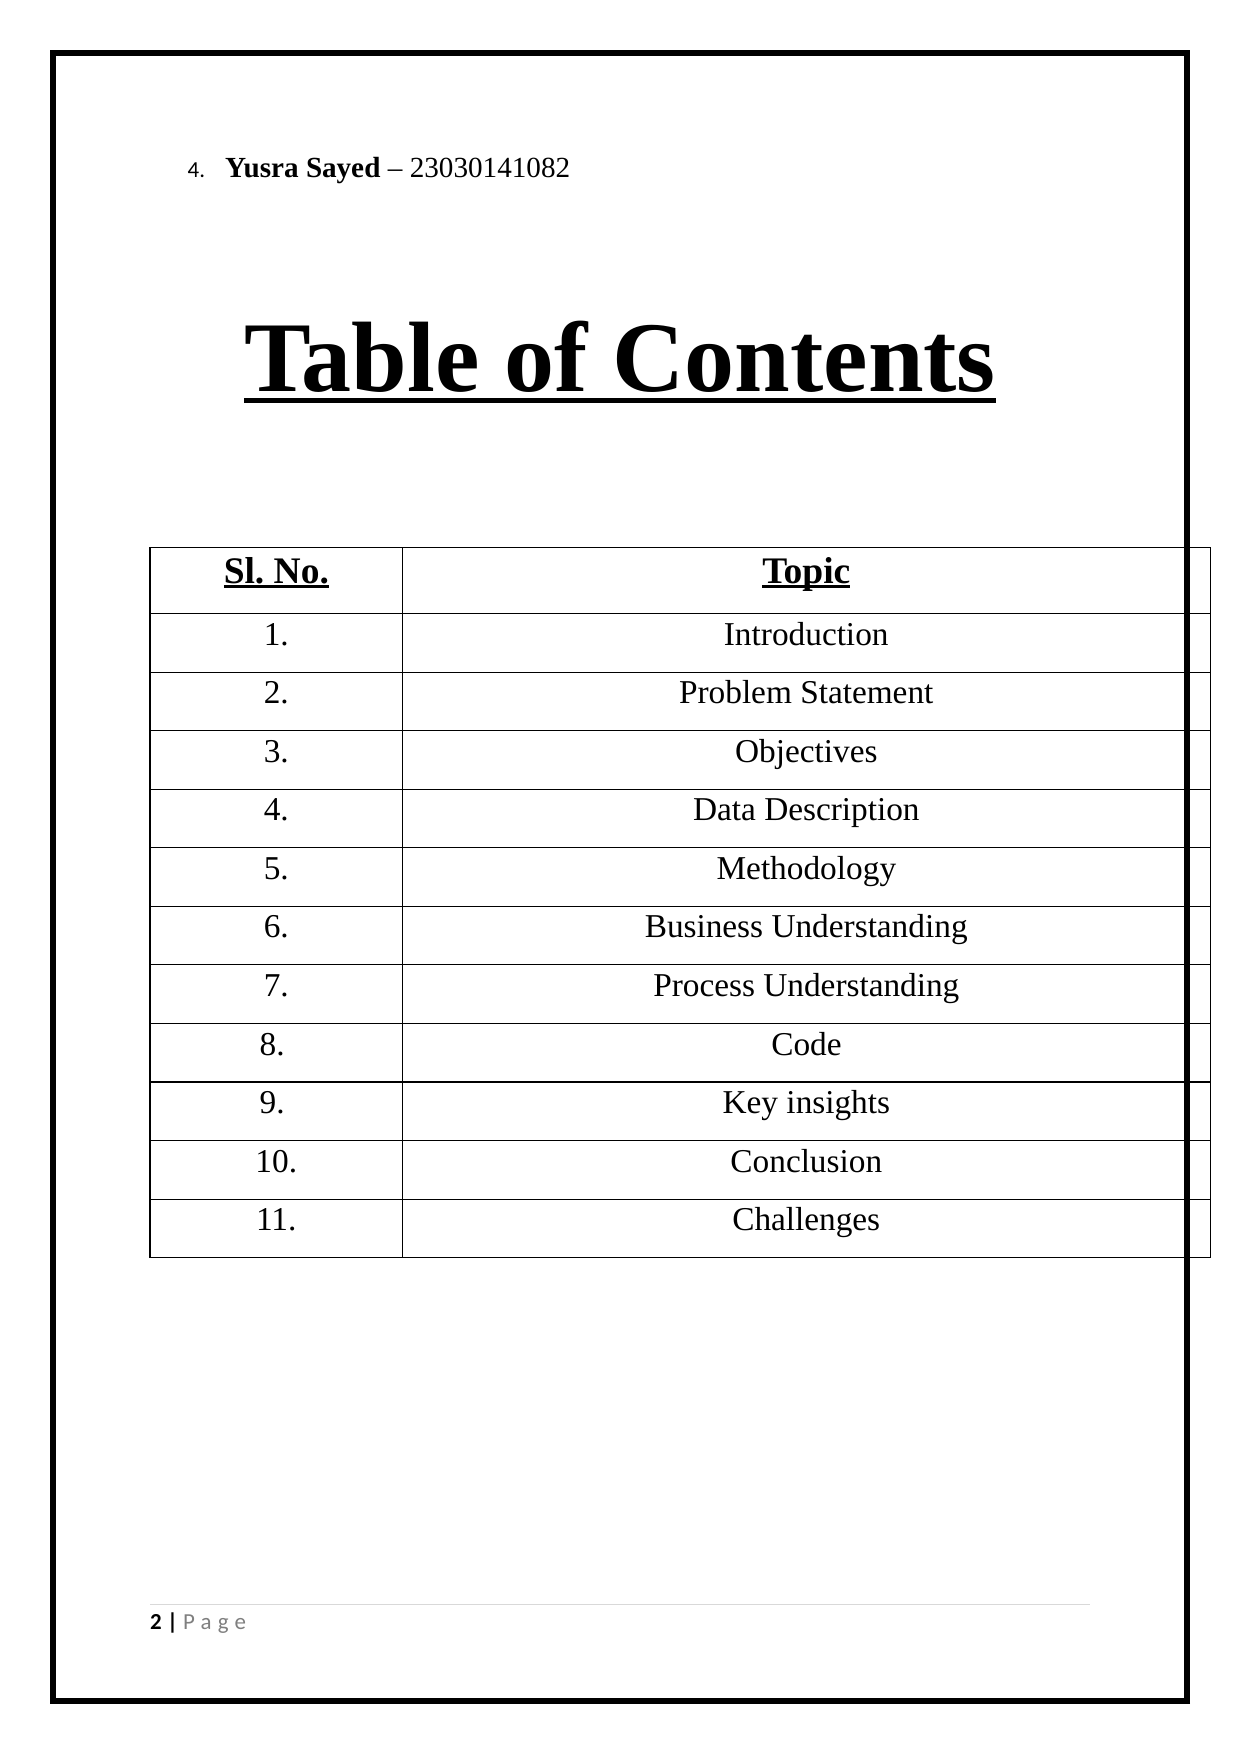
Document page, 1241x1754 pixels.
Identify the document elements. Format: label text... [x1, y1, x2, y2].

table_cell Problem Statement [403, 673, 1184, 730]
table_cell Conclusion [403, 1141, 1184, 1198]
table_cell 9. [151, 1083, 402, 1140]
table_cell Code [403, 1024, 1184, 1081]
table_cell 3. [151, 731, 402, 789]
table_cell 10. [151, 1141, 402, 1198]
table_cell [1190, 907, 1210, 964]
table_header [1190, 548, 1210, 613]
table_cell [1190, 673, 1210, 730]
list Yusra Sayed – 23030141082 [187, 150, 1090, 183]
table_cell Introduction [403, 614, 1184, 672]
table_cell [1190, 1024, 1210, 1081]
table_cell Key insights [403, 1083, 1184, 1140]
table_cell Process Understanding [403, 965, 1184, 1023]
text Table of Contents [150, 298, 1090, 413]
table_cell [1190, 614, 1210, 672]
table_cell 1. [151, 614, 402, 672]
table_cell 11. [151, 1200, 402, 1257]
table_cell 5. [151, 848, 402, 906]
table_cell Challenges [403, 1200, 1184, 1257]
table_cell [1190, 1200, 1210, 1257]
table_cell [1190, 790, 1210, 847]
table_header Sl. No. [151, 548, 402, 613]
table_cell Methodology [403, 848, 1184, 906]
table_cell [1190, 965, 1210, 1023]
table_cell [1190, 1141, 1210, 1198]
table_cell 8. [151, 1024, 402, 1081]
table_cell [1190, 848, 1210, 906]
table_cell 7. [151, 965, 402, 1023]
table_cell 6. [151, 907, 402, 964]
table_cell Business Understanding [403, 907, 1184, 964]
table_cell Objectives [403, 731, 1184, 789]
table_header Topic [403, 548, 1184, 613]
table_cell [1190, 731, 1210, 789]
table_cell Data Description [403, 790, 1184, 847]
table_cell 2. [151, 673, 402, 730]
table_cell [1190, 1083, 1210, 1140]
table_cell 4. [151, 790, 402, 847]
